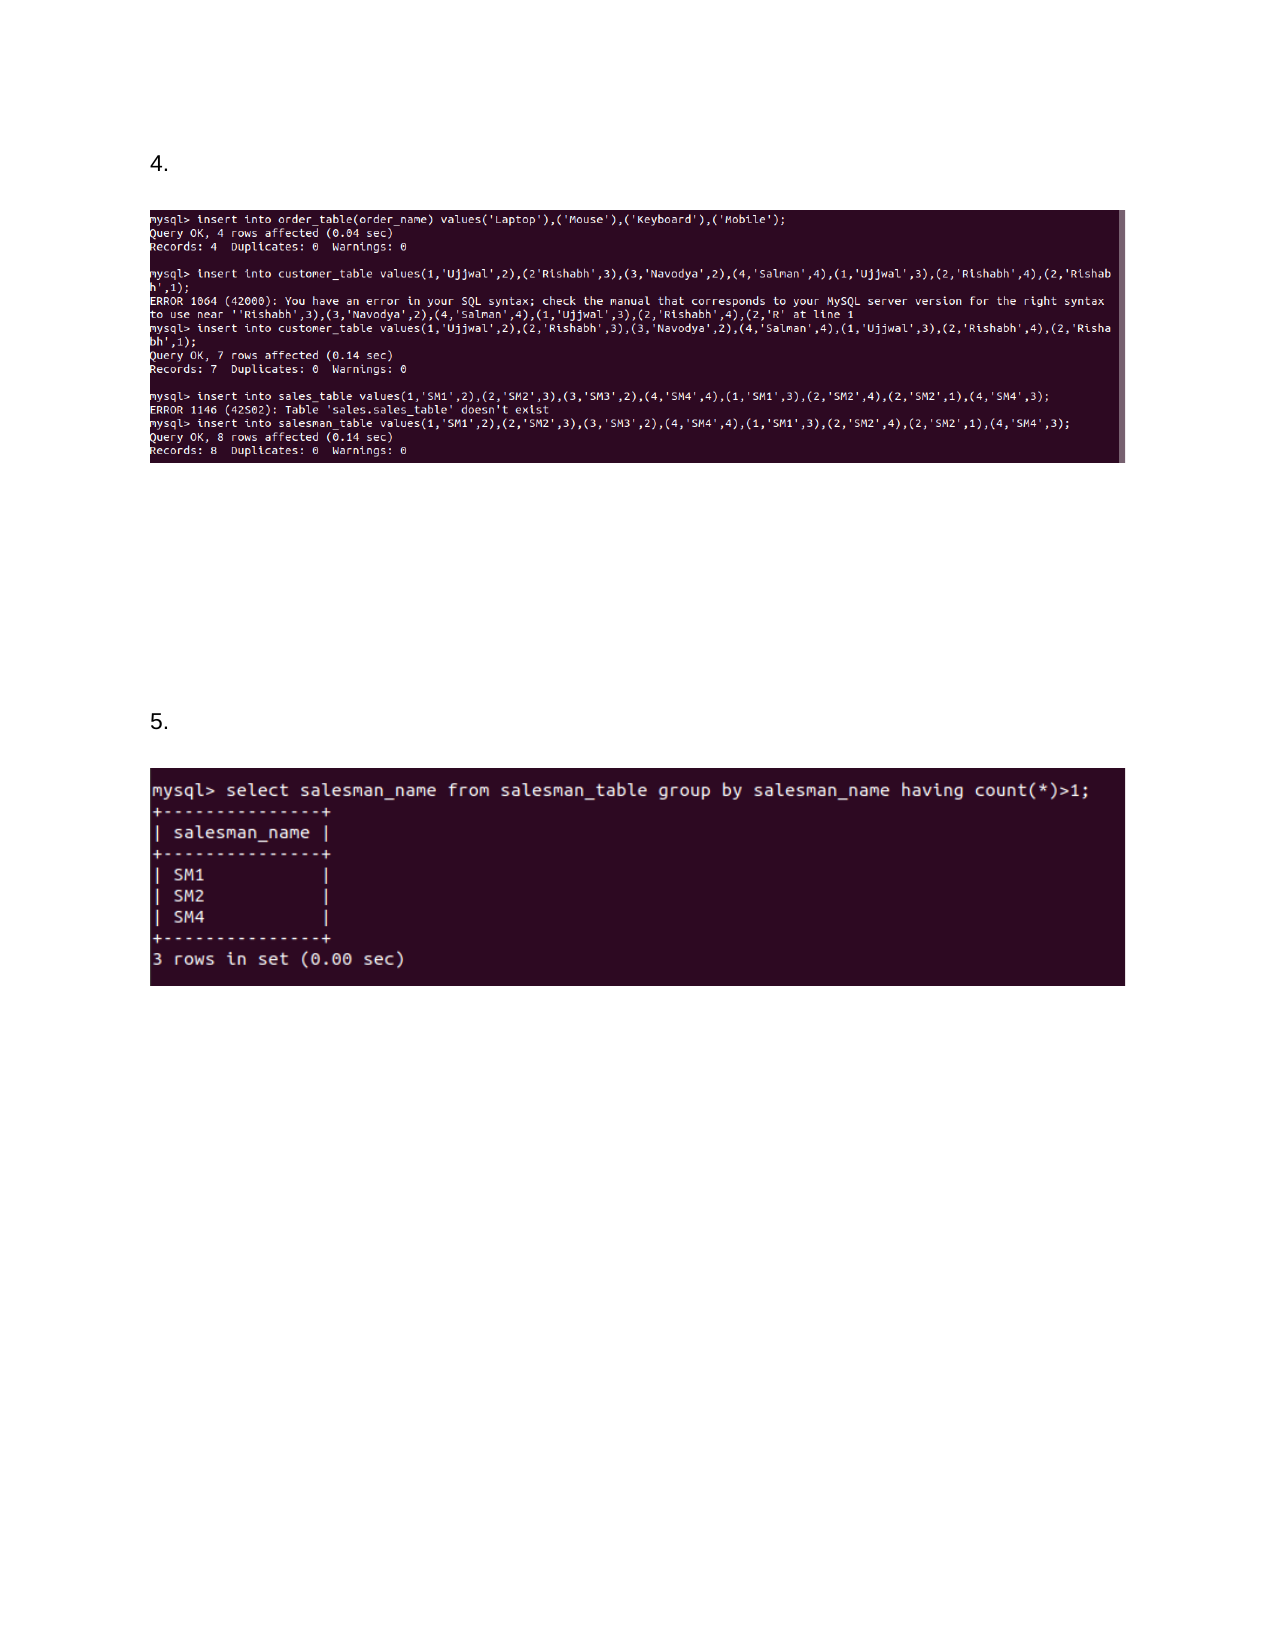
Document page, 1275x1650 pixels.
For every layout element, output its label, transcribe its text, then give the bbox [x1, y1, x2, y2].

text 5. [150, 708, 1125, 734]
picture [150, 768, 1125, 986]
text 4. [150, 150, 1125, 176]
picture [150, 210, 1125, 463]
